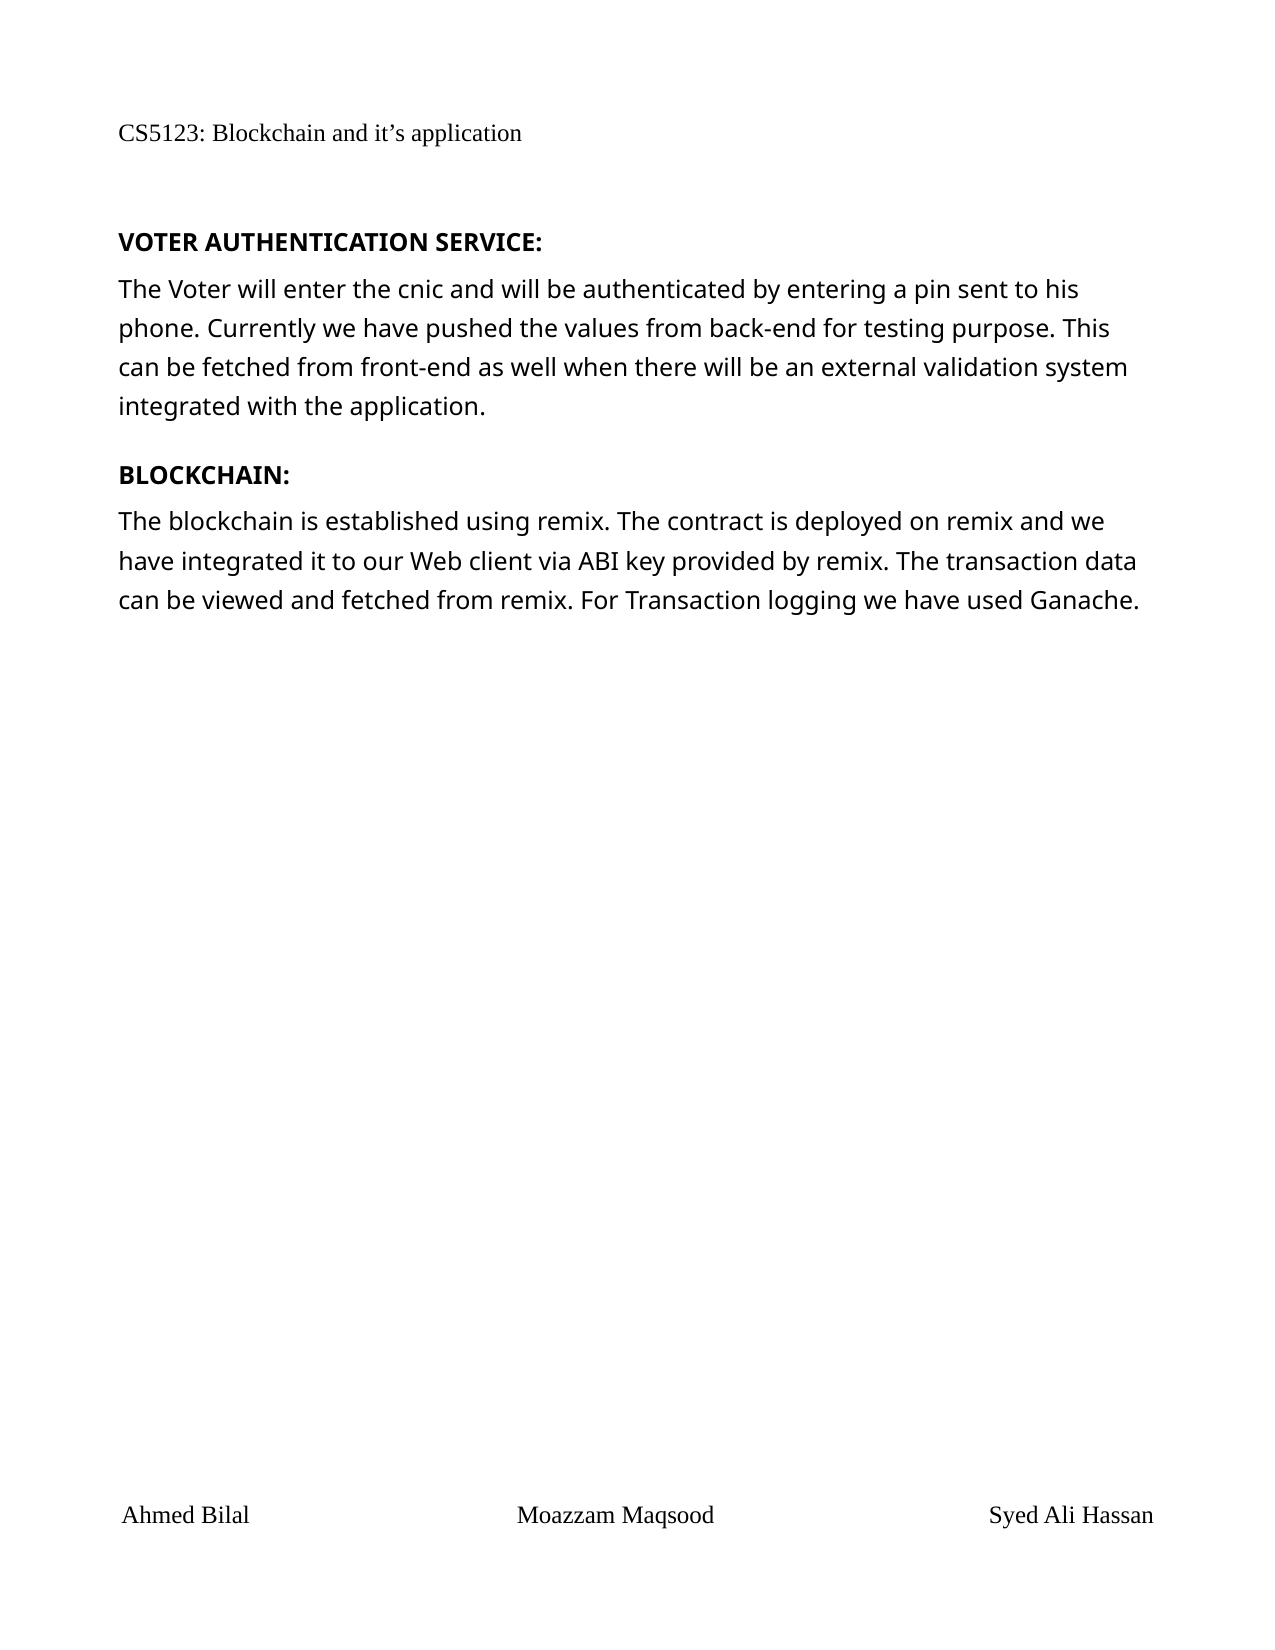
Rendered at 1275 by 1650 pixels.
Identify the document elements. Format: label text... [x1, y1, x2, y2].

subtitle BLOCKCHAIN: [118, 457, 1157, 491]
text The blockchain is established using remix. The contract is deployed on remix and we have integrated it to our Web client via ABI key provided by remix. The transaction data can be viewed and fetched from remix. For Transaction logging we have used Ganache. [118, 504, 1157, 616]
text The Voter will enter the cnic and will be authenticated by entering a pin sent to his phone. Currently we have pushed the values from back-end for testing purpose. This can be fetched from front-end as well when there will be an external validation system integrated with the application. [118, 272, 1157, 423]
subtitle VOTER AUTHENTICATION SERVICE: [118, 225, 1157, 259]
